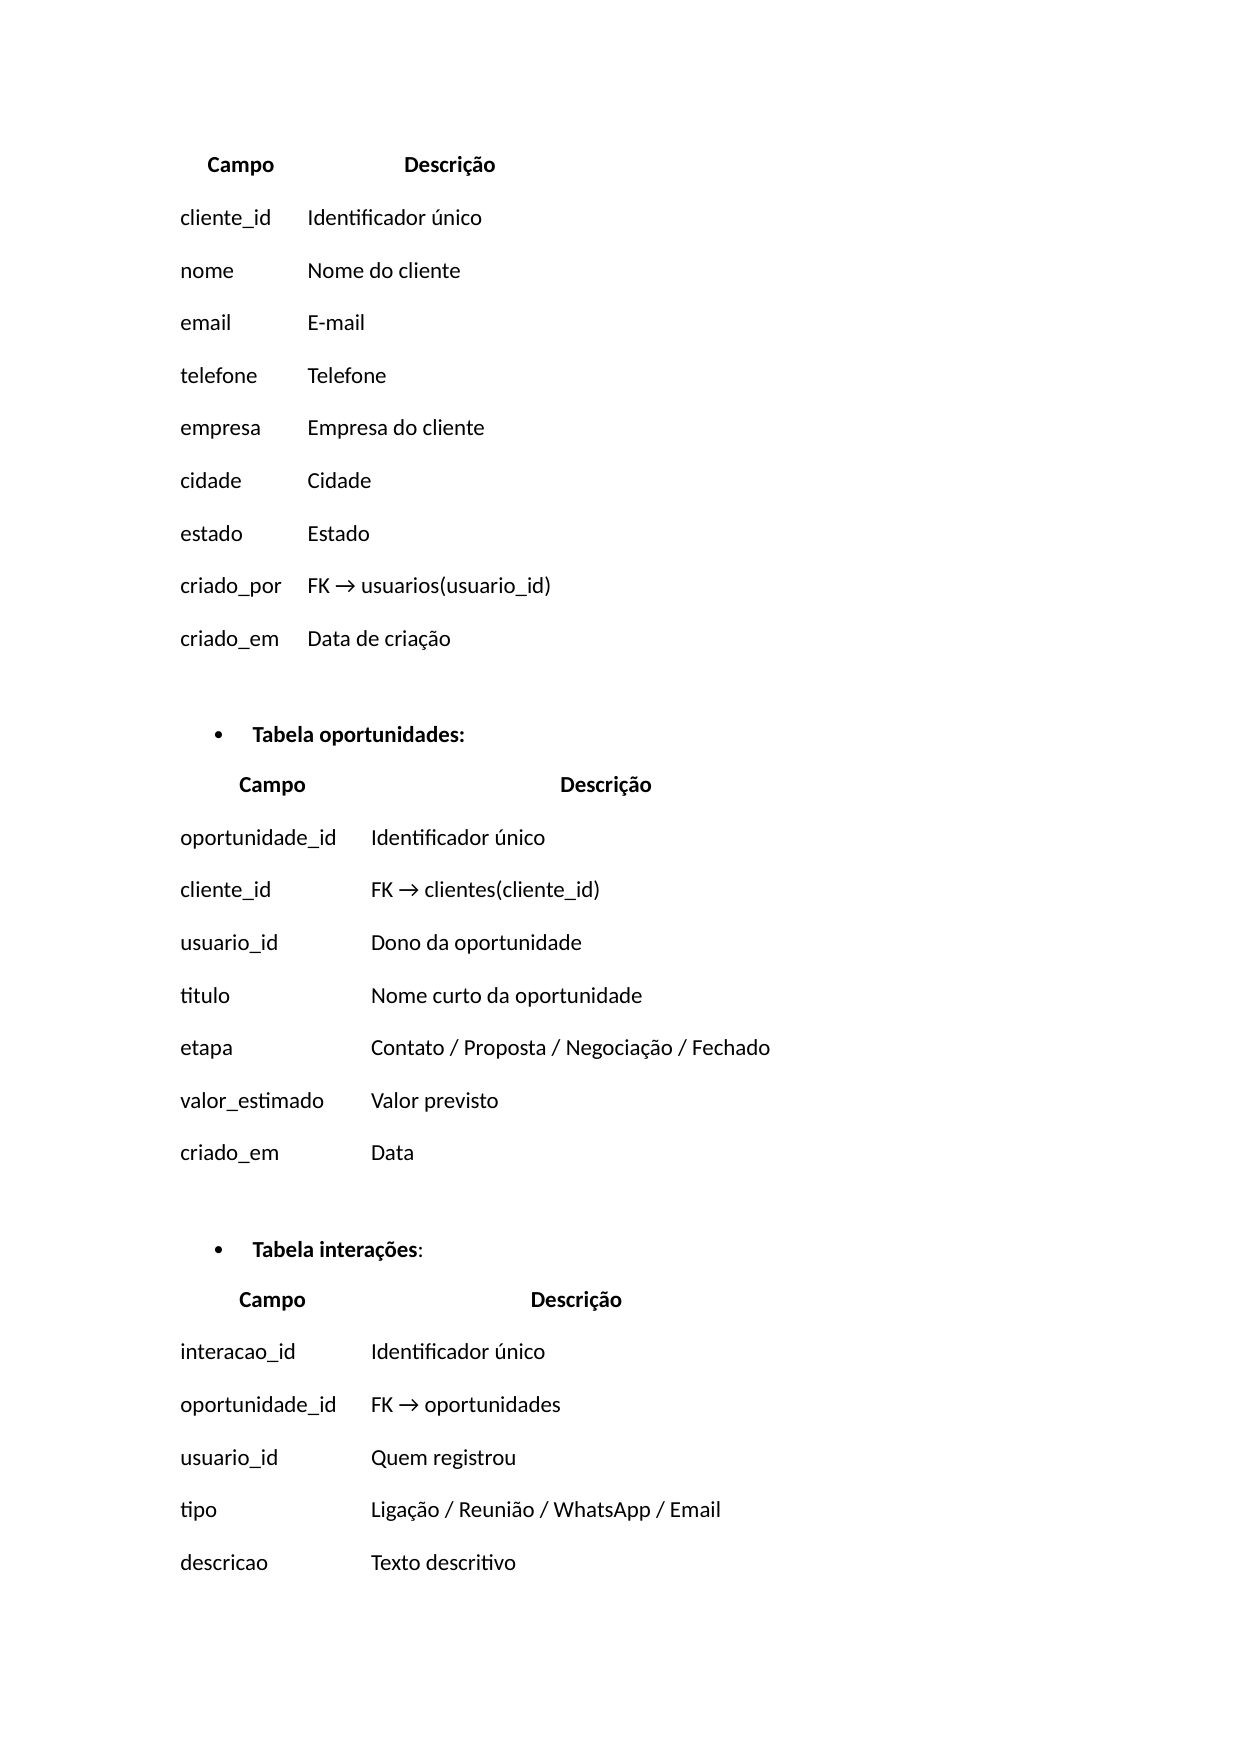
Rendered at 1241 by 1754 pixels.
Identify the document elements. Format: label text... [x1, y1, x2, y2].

table_cell Valor previsto [368, 1083, 844, 1136]
table_cell Identificador único [368, 820, 844, 873]
table_cell titulo [177, 978, 368, 1030]
table_cell estado [177, 516, 304, 568]
table_cell criado_por [177, 569, 304, 621]
table_cell cidade [177, 463, 304, 516]
table_cell criado_em [177, 621, 304, 674]
table_cell Data [368, 1136, 844, 1188]
table_cell Ligação / Reunião / WhatsApp / Email [368, 1493, 785, 1545]
table_cell usuario_id [177, 1440, 368, 1492]
table_cell usuario_id [177, 925, 368, 978]
table_header Campo [177, 148, 304, 200]
table_cell Identificador único [305, 200, 595, 253]
table_cell email [177, 305, 304, 358]
table_header Descrição [368, 768, 844, 820]
table_cell criado_em [177, 1136, 368, 1188]
list Tabela oportunidades: [215, 721, 1063, 748]
table_cell nome [177, 253, 304, 305]
table_cell oportunidade_id [177, 820, 368, 873]
table_cell tipo [177, 1493, 368, 1545]
table_cell E-mail [305, 305, 595, 358]
table_header Descrição [368, 1282, 785, 1334]
table_cell Cidade [305, 463, 595, 516]
table_cell etapa [177, 1030, 368, 1083]
table_cell Texto descritivo [368, 1545, 785, 1598]
table_cell cliente_id [177, 873, 368, 925]
table_cell descricao [177, 1545, 368, 1598]
table_cell Nome do cliente [305, 253, 595, 305]
table_cell Telefone [305, 358, 595, 411]
table_cell Quem registrou [368, 1440, 785, 1492]
table_cell Contato / Proposta / Negociação / Fechado [368, 1030, 844, 1083]
table_cell Dono da oportunidade [368, 925, 844, 978]
table_cell valor_estimado [177, 1083, 368, 1136]
table_header Campo [177, 768, 368, 820]
table_cell cliente_id [177, 200, 304, 253]
table_cell interacao_id [177, 1335, 368, 1387]
table_header Campo [177, 1282, 368, 1334]
table_cell Empresa do cliente [305, 411, 595, 463]
table_header Descrição [305, 148, 595, 200]
table_cell empresa [177, 411, 304, 463]
table_cell Nome curto da oportunidade [368, 978, 844, 1030]
table_cell Data de criação [305, 621, 595, 674]
table_cell oportunidade_id [177, 1387, 368, 1440]
table_cell Identificador único [368, 1335, 785, 1387]
table_cell telefone [177, 358, 304, 411]
table_cell FK → usuarios(usuario_id) [305, 569, 595, 621]
table_cell FK → oportunidades [368, 1387, 785, 1440]
table_cell Estado [305, 516, 595, 568]
list Tabela interações: [215, 1235, 1063, 1263]
table_cell FK → clientes(cliente_id) [368, 873, 844, 925]
